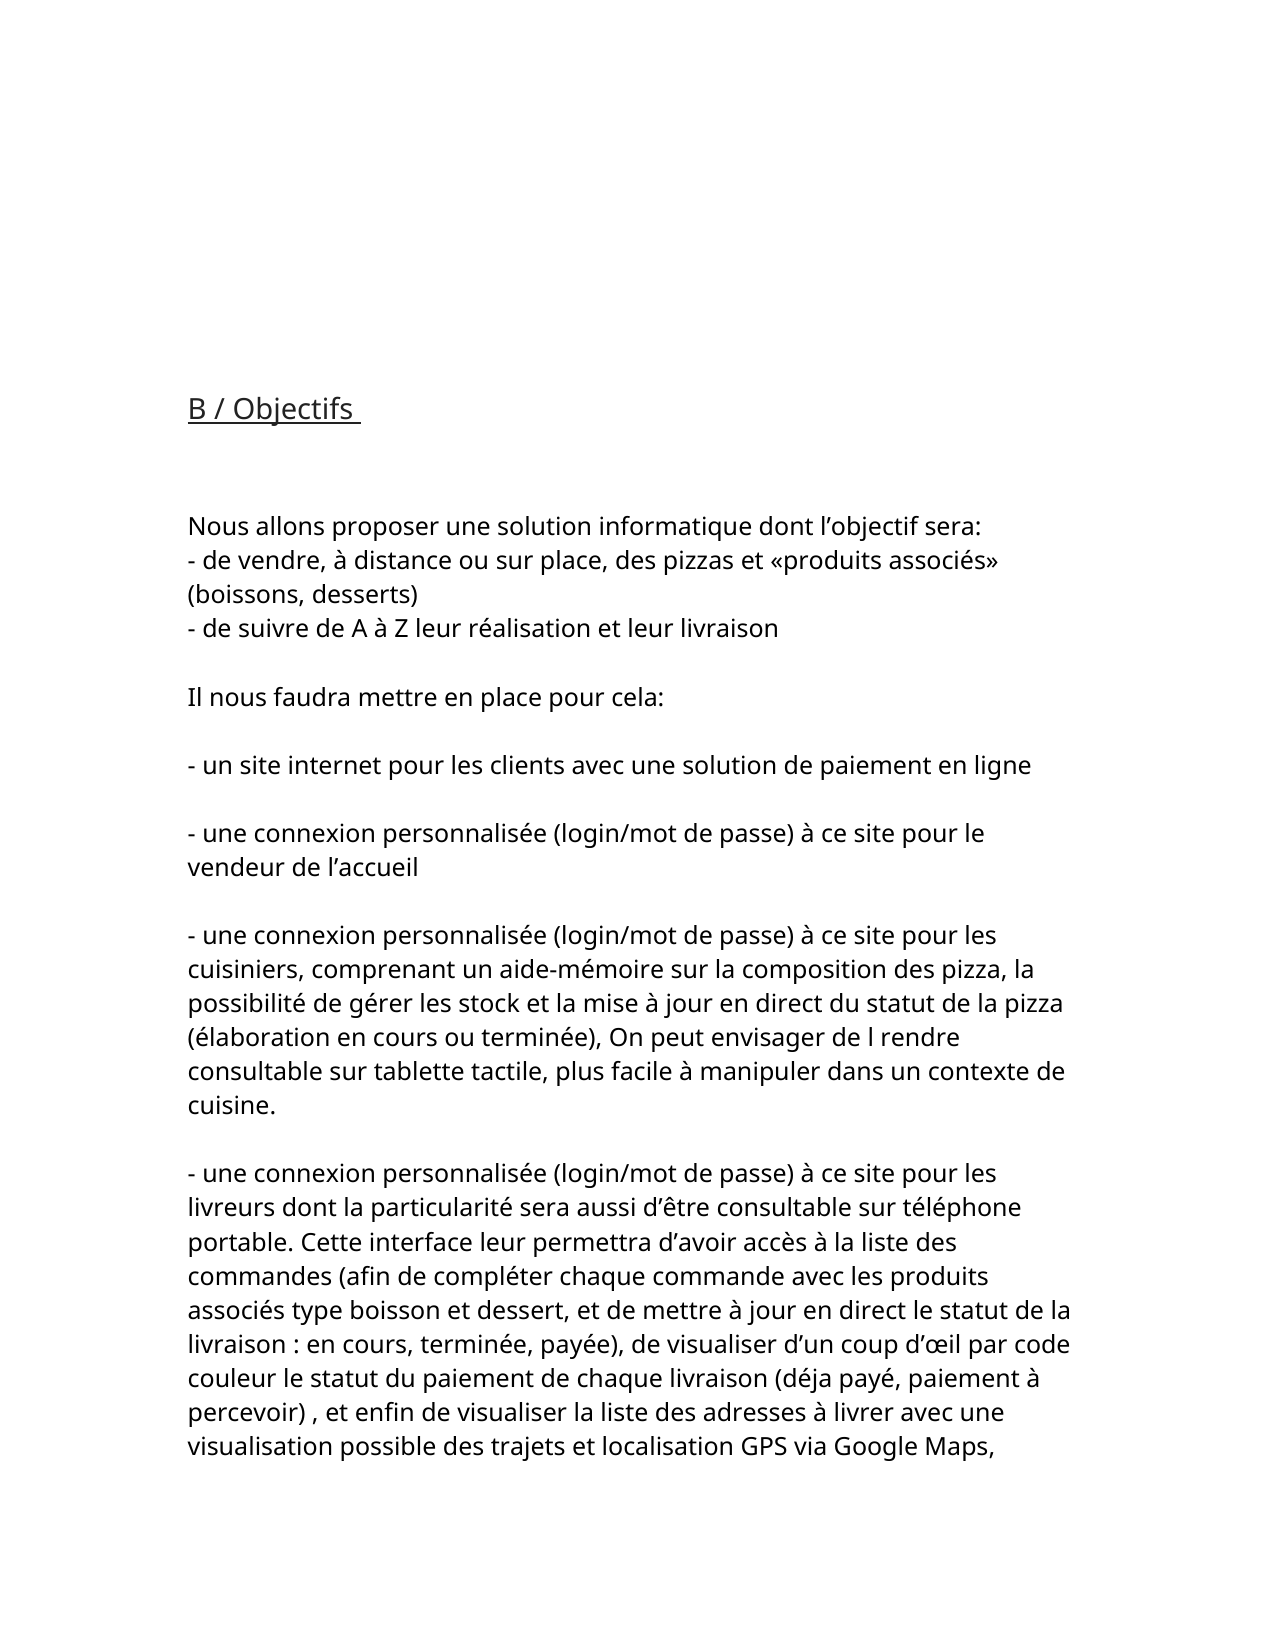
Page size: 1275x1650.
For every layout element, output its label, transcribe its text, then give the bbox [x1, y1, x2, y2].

text - un site internet pour les clients avec une solution de paiement en ligne [187, 747, 1087, 781]
text - une connexion personnalisée (login/mot de passe) à ce site pour les livreurs dont la particularité sera aussi d’être consultable sur téléphone portable. Cette interface leur permettra d’avoir accès à la liste des commandes (afin de compléter chaque commande avec les produits associés type boisson et dessert, et de mettre à jour en direct le statut de la livraison : en cours, terminée, payée), de visualiser d’un coup d’œil par code couleur le statut du paiement de chaque livraison (déja payé, paiement à percevoir) , et enfin de visualiser la liste des adresses à livrer avec une visualisation possible des trajets et localisation GPS via Google Maps, [187, 1156, 1087, 1463]
text - une connexion personnalisée (login/mot de passe) à ce site pour les cuisiniers, comprenant un aide-mémoire sur la composition des pizza, la possibilité de gérer les stock et la mise à jour en direct du statut de la pizza (élaboration en cours ou terminée), On peut envisager de l rendre consultable sur tablette tactile, plus facile à manipuler dans un contexte de cuisine. [187, 918, 1087, 1122]
text Nous allons proposer une solution informatique dont l’objectif sera: [187, 509, 1087, 543]
text - de vendre, à distance ou sur place, des pizzas et «produits associés» (boissons, desserts) [187, 543, 1087, 611]
text - une connexion personnalisée (login/mot de passe) à ce site pour le vendeur de l’accueil [187, 815, 1087, 883]
text B / Objectifs [187, 388, 1087, 428]
text Il nous faudra mettre en place pour cela: [187, 679, 1087, 713]
text - de suivre de A à Z leur réalisation et leur livraison [187, 611, 1087, 645]
